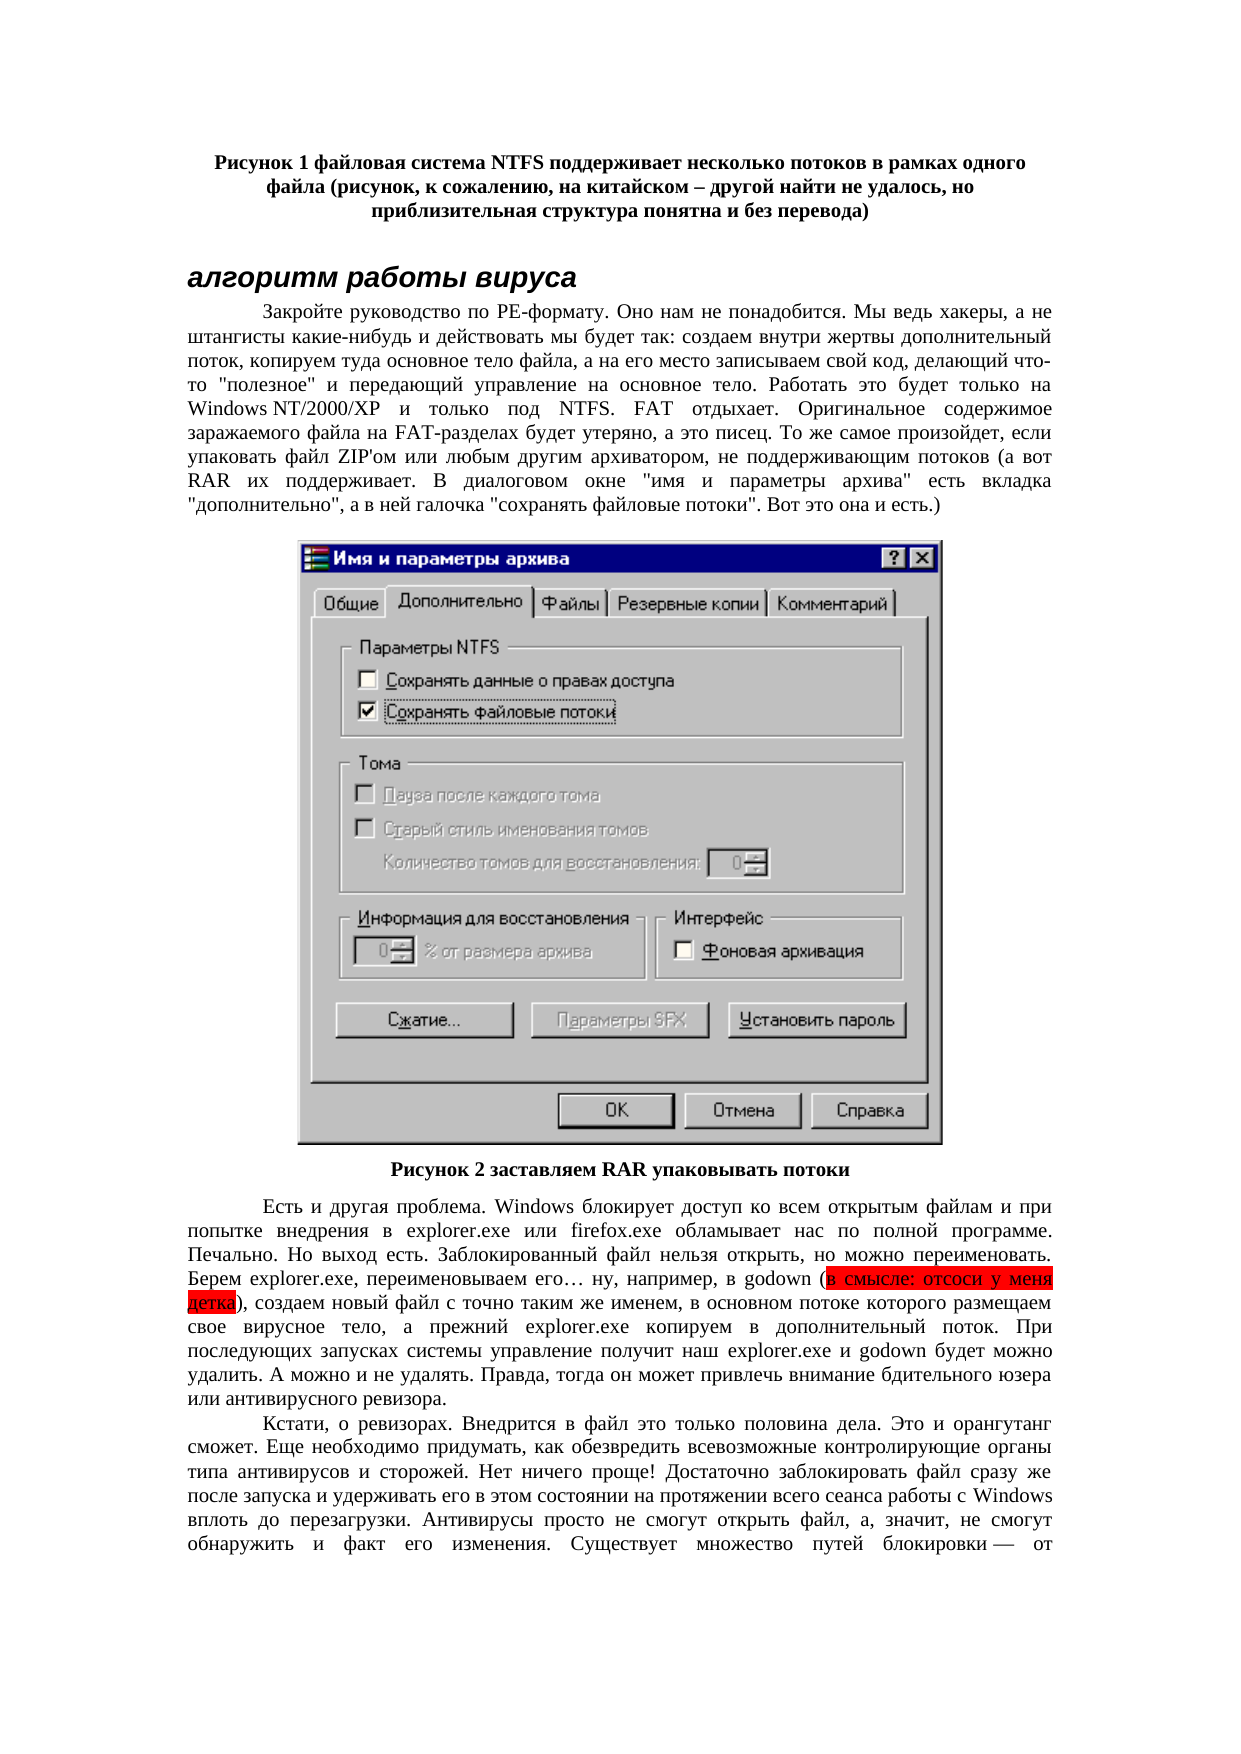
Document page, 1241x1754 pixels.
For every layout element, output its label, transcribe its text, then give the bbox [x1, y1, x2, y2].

text Закройте руководство по PE-формату. Оно нам не понадобится. Мы ведь хакеры, а не штангисты какие-нибудь и действовать мы будет так: создаем внутри жертвы дополнительный поток, копируем туда основное тело файла, а на его место записываем свой код, делающий что-то "полезное" и передающий управление на основное тело. Работать это будет только на Windows NT/2000/XP и только под NTFS. FAT отдыхает. Оригинальное содержимое заражаемого файла на FAT-разделах будет утеряно, а это писец. То же самое произойдет, если упаковать файл ZIP'ом или любым другим архиватором, не поддерживающим потоков (а вот RAR их поддерживает. В диалоговом окне "имя и параметры архива" есть вкладка "дополнительно", а в ней галочка "сохранять файловые потоки". Вот это она и есть.) [187, 299, 1053, 516]
subtitle алгоритм работы вируса [187, 260, 1053, 293]
text Кстати, о ревизорах. Внедрится в файл это только половина дела. Это и орангутанг сможет. Еще необходимо придумать, как обезвредить всевозможные контролирующие органы типа антивирусов и сторожей. Нет ничего проще! Достаточно заблокировать файл сразу же после запуска и удерживать его в этом состоянии на протяжении всего сеанса работы с Windows вплоть до перезагрузки. Антивирусы просто не смогут открыть файл, а, значит, не смогут обнаружить и факт его изменения. Существует множество путей блокировки — от [187, 1410, 1053, 1555]
text Есть и другая проблема. Windows блокирует доступ ко всем открытым файлам и при попытке внедрения в explorer.exe или firefox.exe обламывает нас по полной программе. Печально. Но выход есть. Заблокированный файл нельзя открыть, но можно переименовать. Берем explorer.exe, переименовываем его… ну, например, в godown (в смысле: отсоси у меня детка), создаем новый файл с точно таким же именем, в основном потоке которого размещаем свое вирусное тело, а прежний explorer.exe копируем в дополнительный поток. При последующих запусках системы управление получит наш explorer.exe и godown будет можно удалить. А можно и не удалять. Правда, тогда он может привлечь внимание бдительного юзера или антивирусного ревизора. [187, 1194, 1053, 1410]
text Рисунок 2 заставляем RAR упаковывать потоки [187, 1157, 1053, 1181]
text Рисунок 1 файловая система NTFS поддерживает несколько потоков в рамках одного файла (рисунок, к сожалению, на китайском – другой найти не удалось, но приблизительная структура понятна и без перевода) [187, 150, 1053, 222]
picture [297, 540, 943, 1145]
